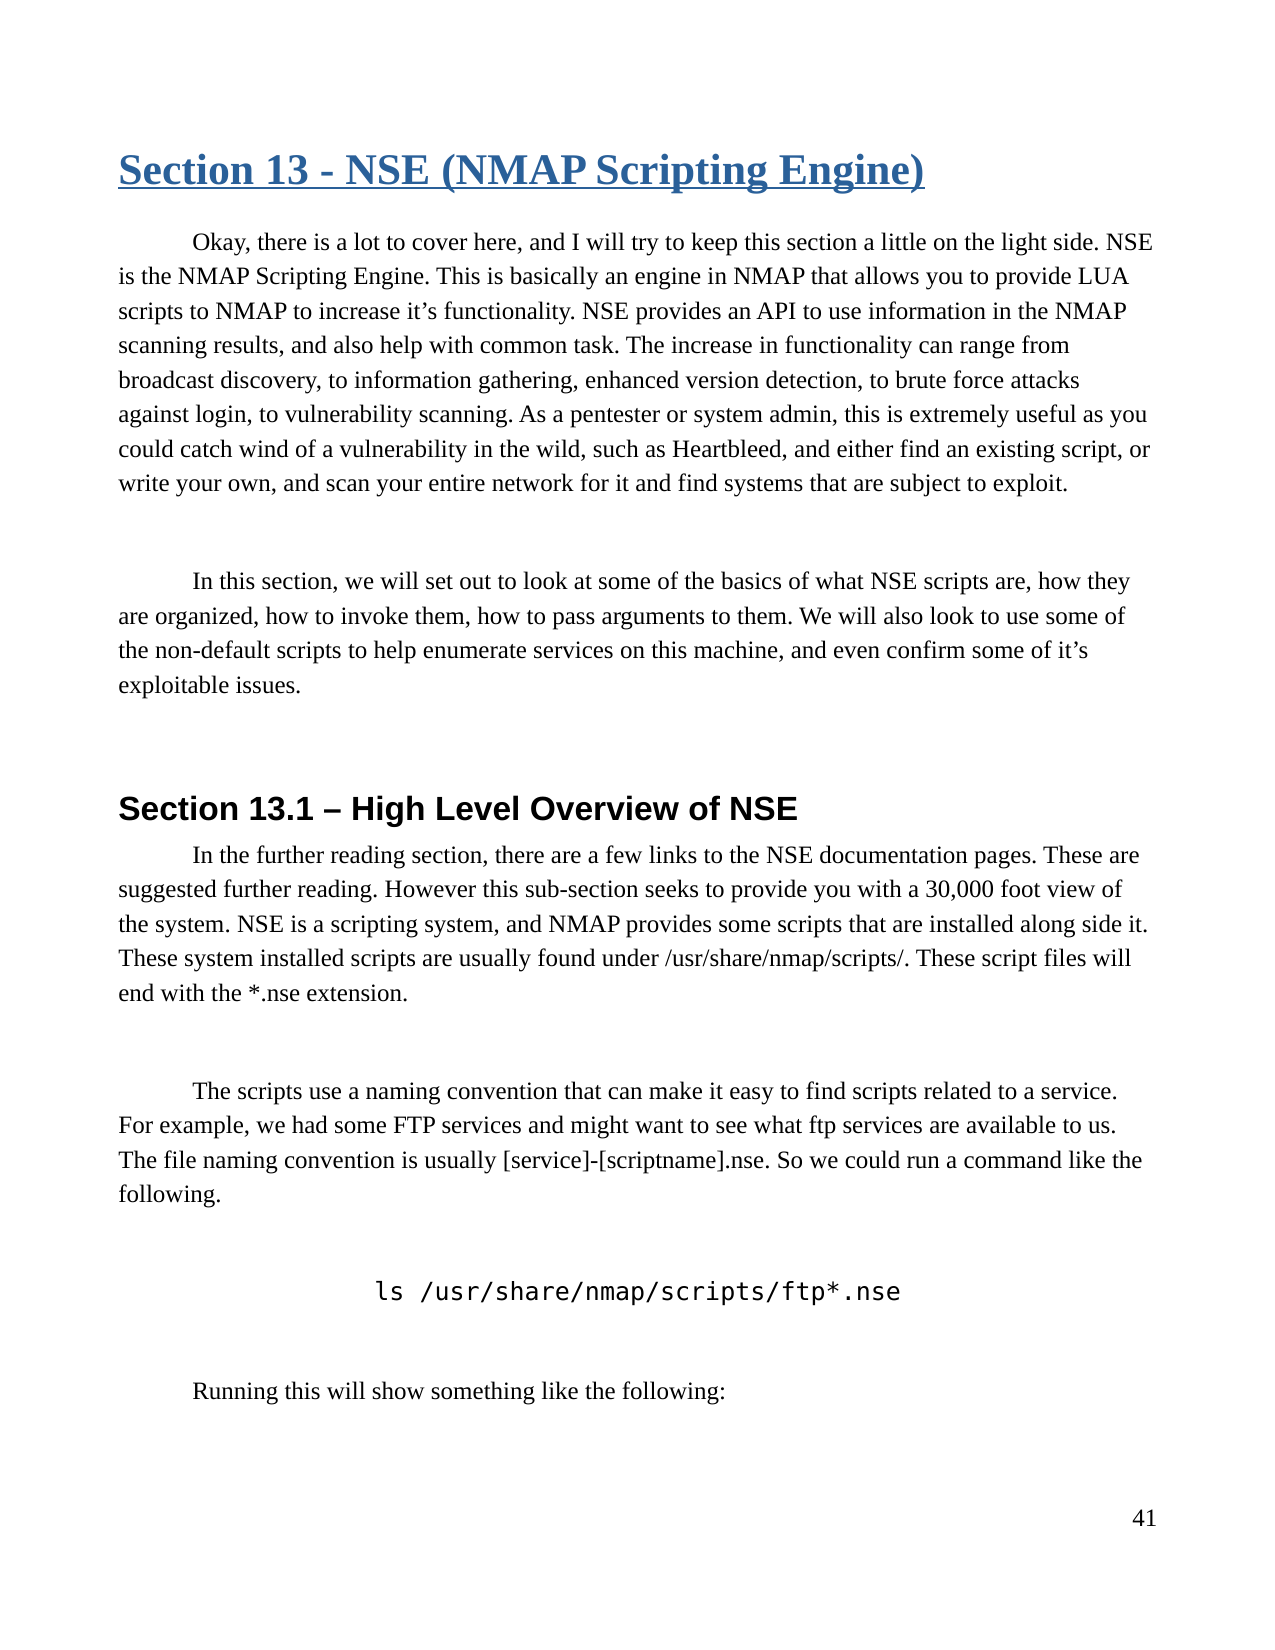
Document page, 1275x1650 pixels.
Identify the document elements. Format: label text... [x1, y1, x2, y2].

text Okay, there is a lot to cover here, and I will try to keep this section a little on the light side. NSE is the NMAP Scripting Engine. This is basically an engine in NMAP that allows you to provide LUA scripts to NMAP to increase it’s functionality. NSE provides an API to use information in the NMAP scanning results, and also help with common task. The increase in functionality can range from broadcast discovery, to information gathering, enhanced version detection, to brute force attacks against login, to vulnerability scanning. As a pentester or system admin, this is extremely useful as you could catch wind of a vulnerability in the wild, such as Heartbleed, and either find an existing script, or write your own, and scan your entire network for it and find systems that are subject to exploit. [118, 227, 1157, 497]
text The scripts use a naming convention that can make it easy to find scripts related to a service. For example, we had some FTP services and might want to see what ftp services are available to us. The file naming convention is usually [service]-[scriptname].nse. So we could run a command like the following. [118, 1076, 1157, 1208]
text Running this will show something like the following: [118, 1376, 1157, 1405]
text ls /usr/share/nmap/scripts/ftp*.nse [118, 1278, 1157, 1307]
subtitle Section 13 - NSE (NMAP Scripting Engine) [118, 144, 1157, 194]
text In the further reading section, there are a few links to the NSE documentation pages. These are suggested further reading. However this sub-section seeks to provide you with a 30,000 foot view of the system. NSE is a scripting system, and NMAP provides some scripts that are installed along side it. These system installed scripts are usually found under /usr/share/nmap/scripts/. These script files will end with the *.nse extension. [118, 840, 1157, 1007]
text In this section, we will set out to look at some of the basics of what NSE scripts are, how they are organized, how to invoke them, how to pass arguments to them. We will also look to use some of the non-default scripts to help enumerate services on this machine, and even confirm some of it’s exploitable issues. [118, 566, 1157, 699]
subtitle Section 13.1 – High Level Overview of NSE [118, 789, 1157, 827]
